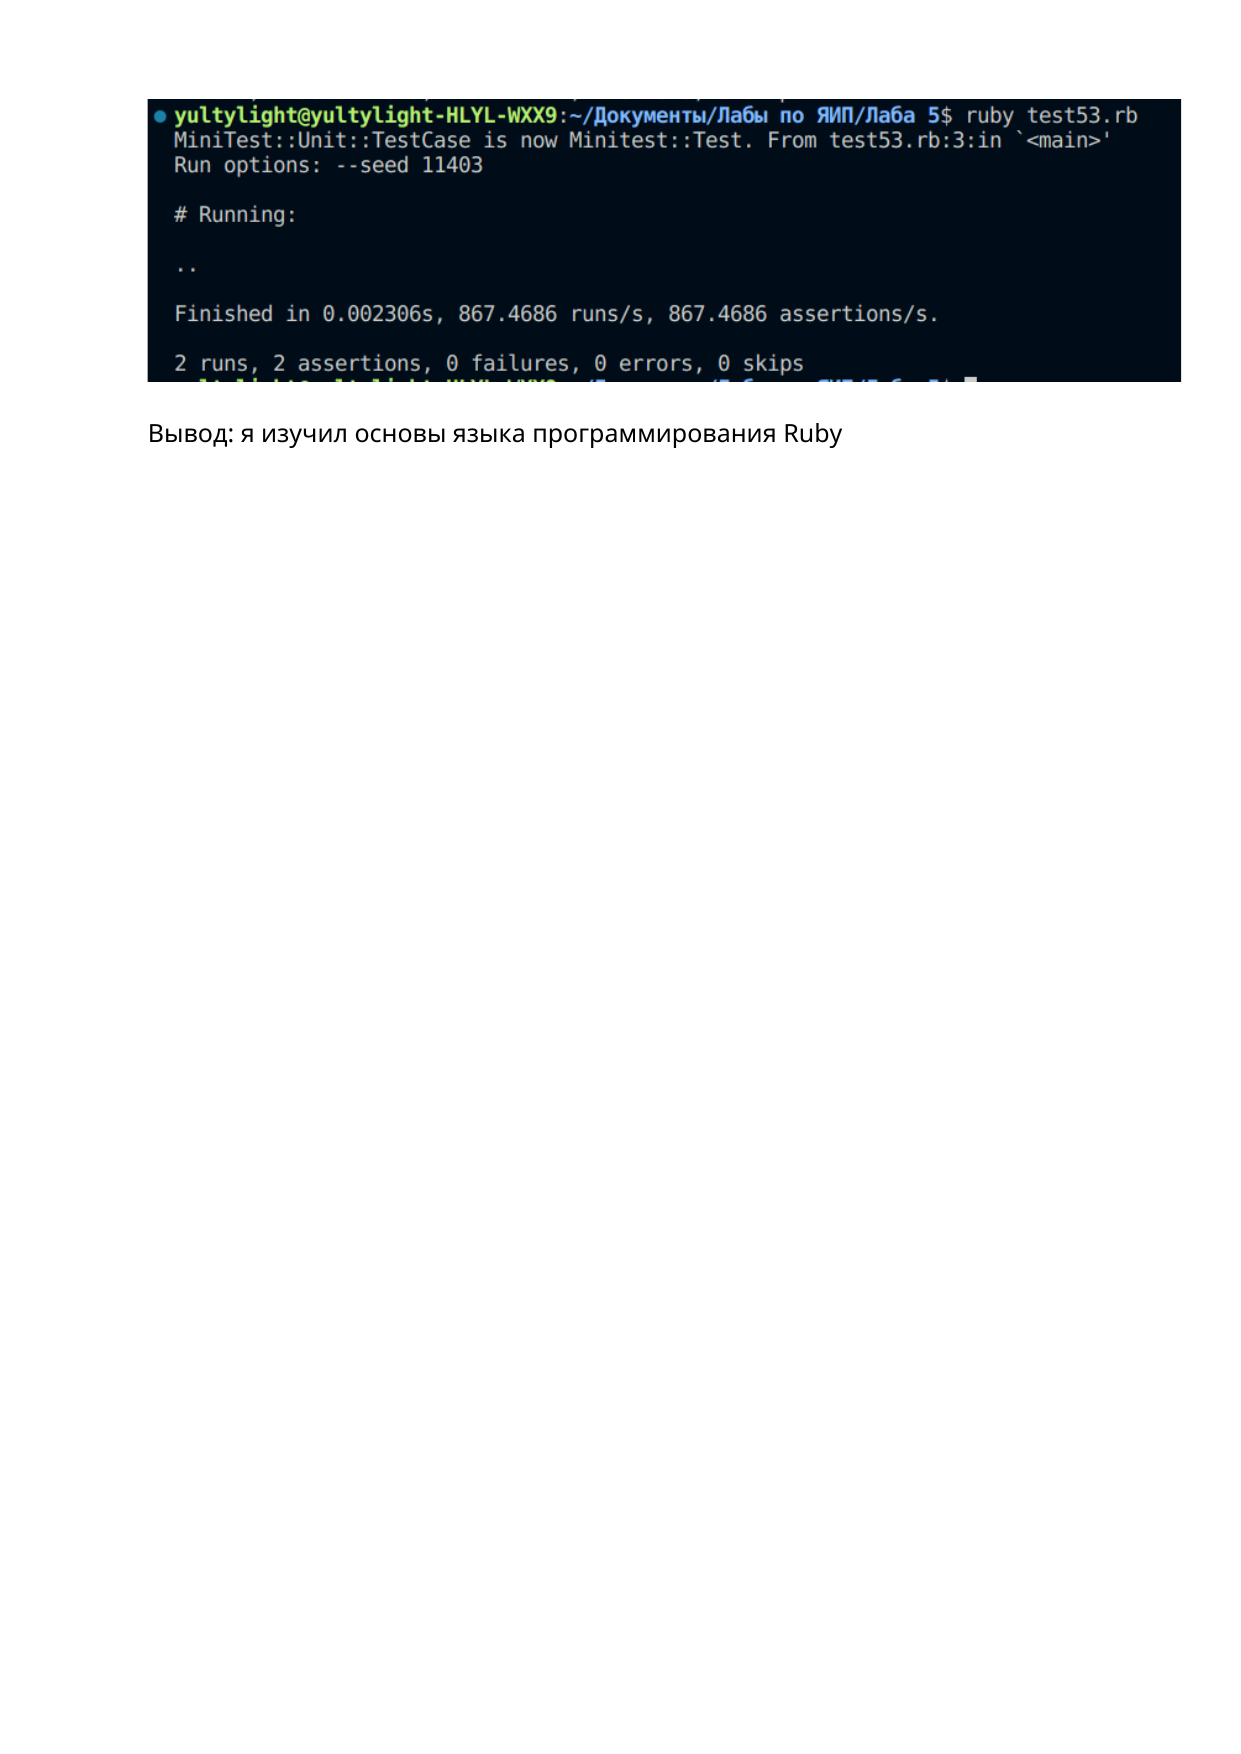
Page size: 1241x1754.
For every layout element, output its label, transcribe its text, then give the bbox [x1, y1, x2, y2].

text Вывод: я изучил основы языка программирования Ruby [148, 416, 1181, 449]
picture [147, 99, 1182, 382]
